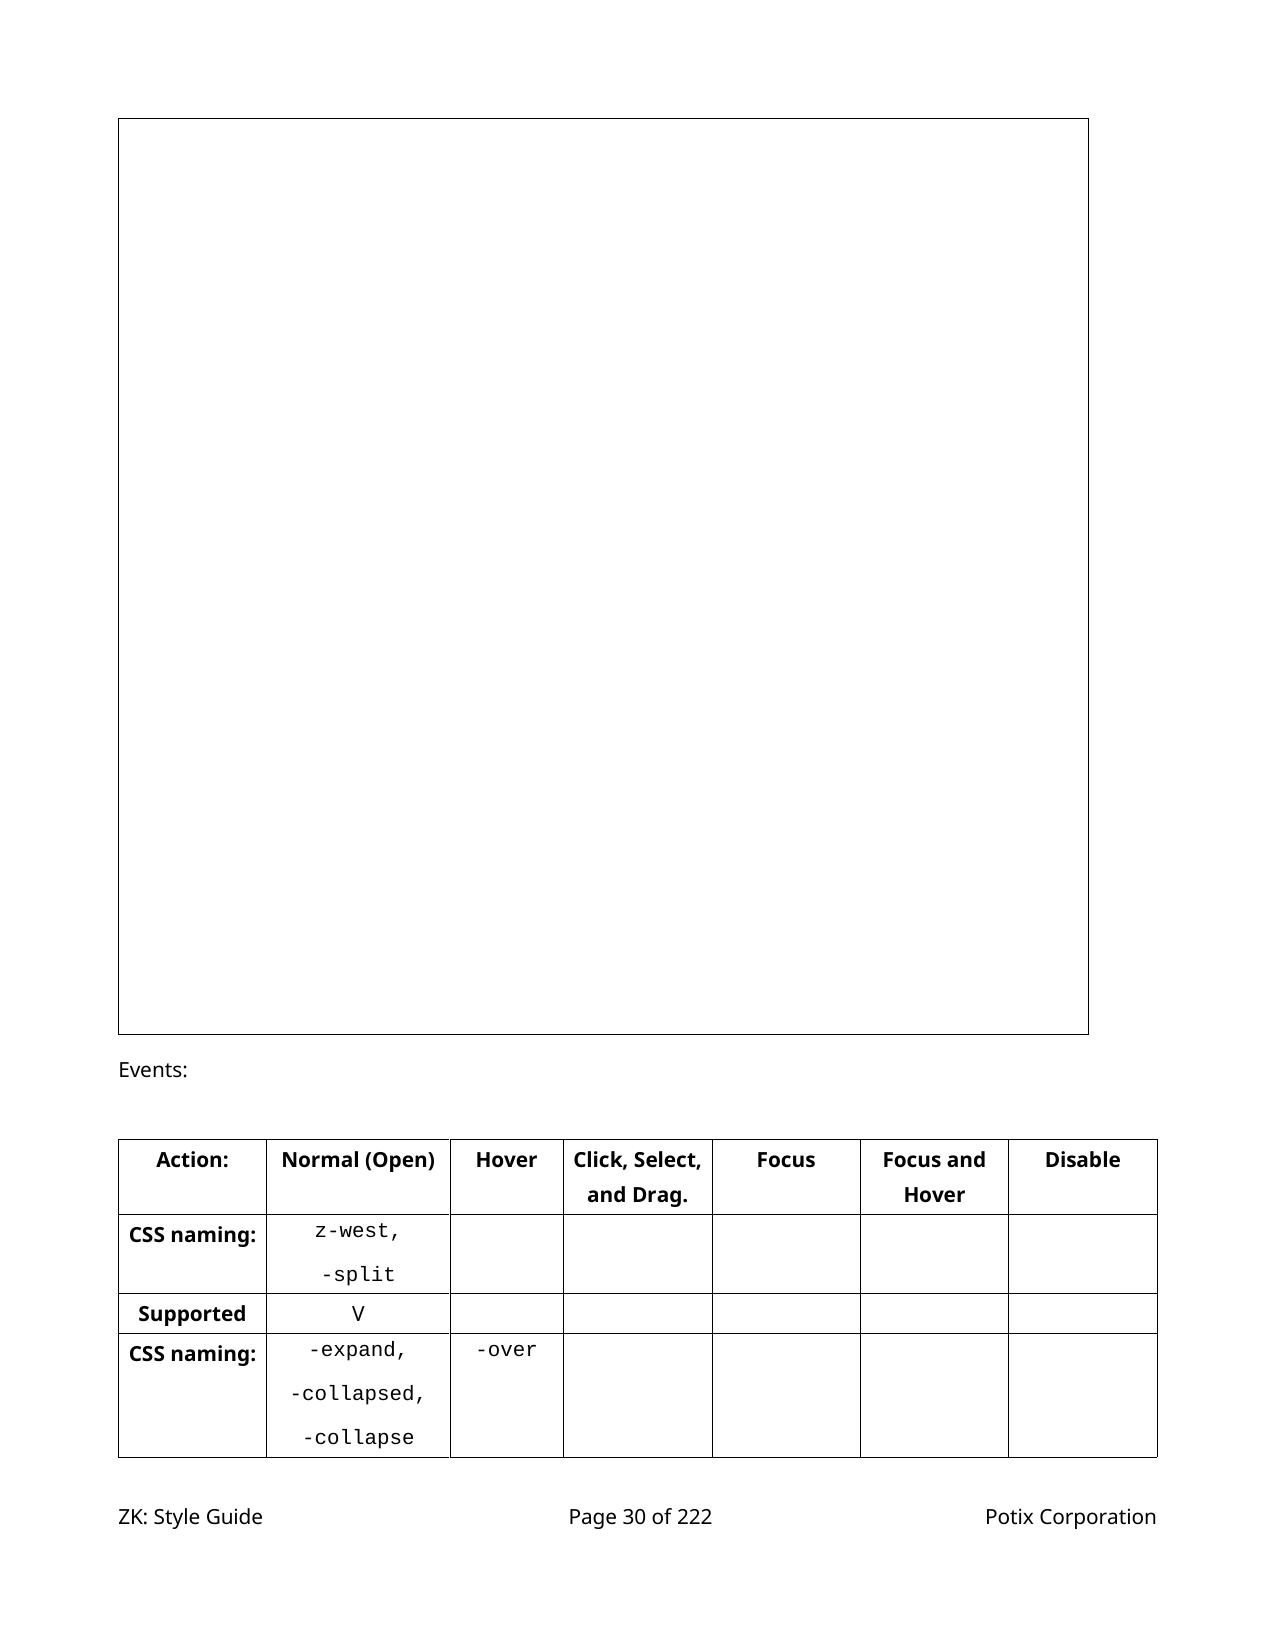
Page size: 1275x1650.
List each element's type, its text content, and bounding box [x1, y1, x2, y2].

table_cell [713, 1334, 860, 1457]
table_header Click, Select, and Drag. [564, 1140, 712, 1214]
table_cell [564, 1215, 712, 1293]
table_cell Supported [119, 1294, 266, 1333]
table_cell -over [451, 1334, 563, 1457]
table_header Focus [713, 1140, 860, 1214]
table_cell [564, 1334, 712, 1457]
table_header Disable [1009, 1140, 1157, 1214]
table_header Normal (Open) [267, 1140, 449, 1214]
table_cell CSS naming: [119, 1334, 266, 1457]
table_cell -expand, -collapsed, -collapse [267, 1334, 449, 1457]
table_cell V [267, 1294, 449, 1333]
table_cell z-west, -split [267, 1215, 449, 1293]
table_cell [713, 1294, 860, 1333]
table_cell [861, 1215, 1008, 1293]
table_header Focus and Hover [861, 1140, 1008, 1214]
table_cell [564, 1294, 712, 1333]
table_cell [713, 1215, 860, 1293]
table_cell [861, 1294, 1008, 1333]
text Events: [118, 1055, 1157, 1118]
table_header Action: [119, 1140, 266, 1214]
table_cell [451, 1215, 563, 1293]
table_cell [1009, 1334, 1157, 1457]
table_cell CSS naming: [119, 1215, 266, 1293]
table_cell [1009, 1215, 1157, 1293]
table_cell [119, 119, 1088, 1034]
table_cell [1009, 1294, 1157, 1333]
table_cell [861, 1334, 1008, 1457]
table_header Hover [451, 1140, 563, 1214]
table_cell [451, 1294, 563, 1333]
